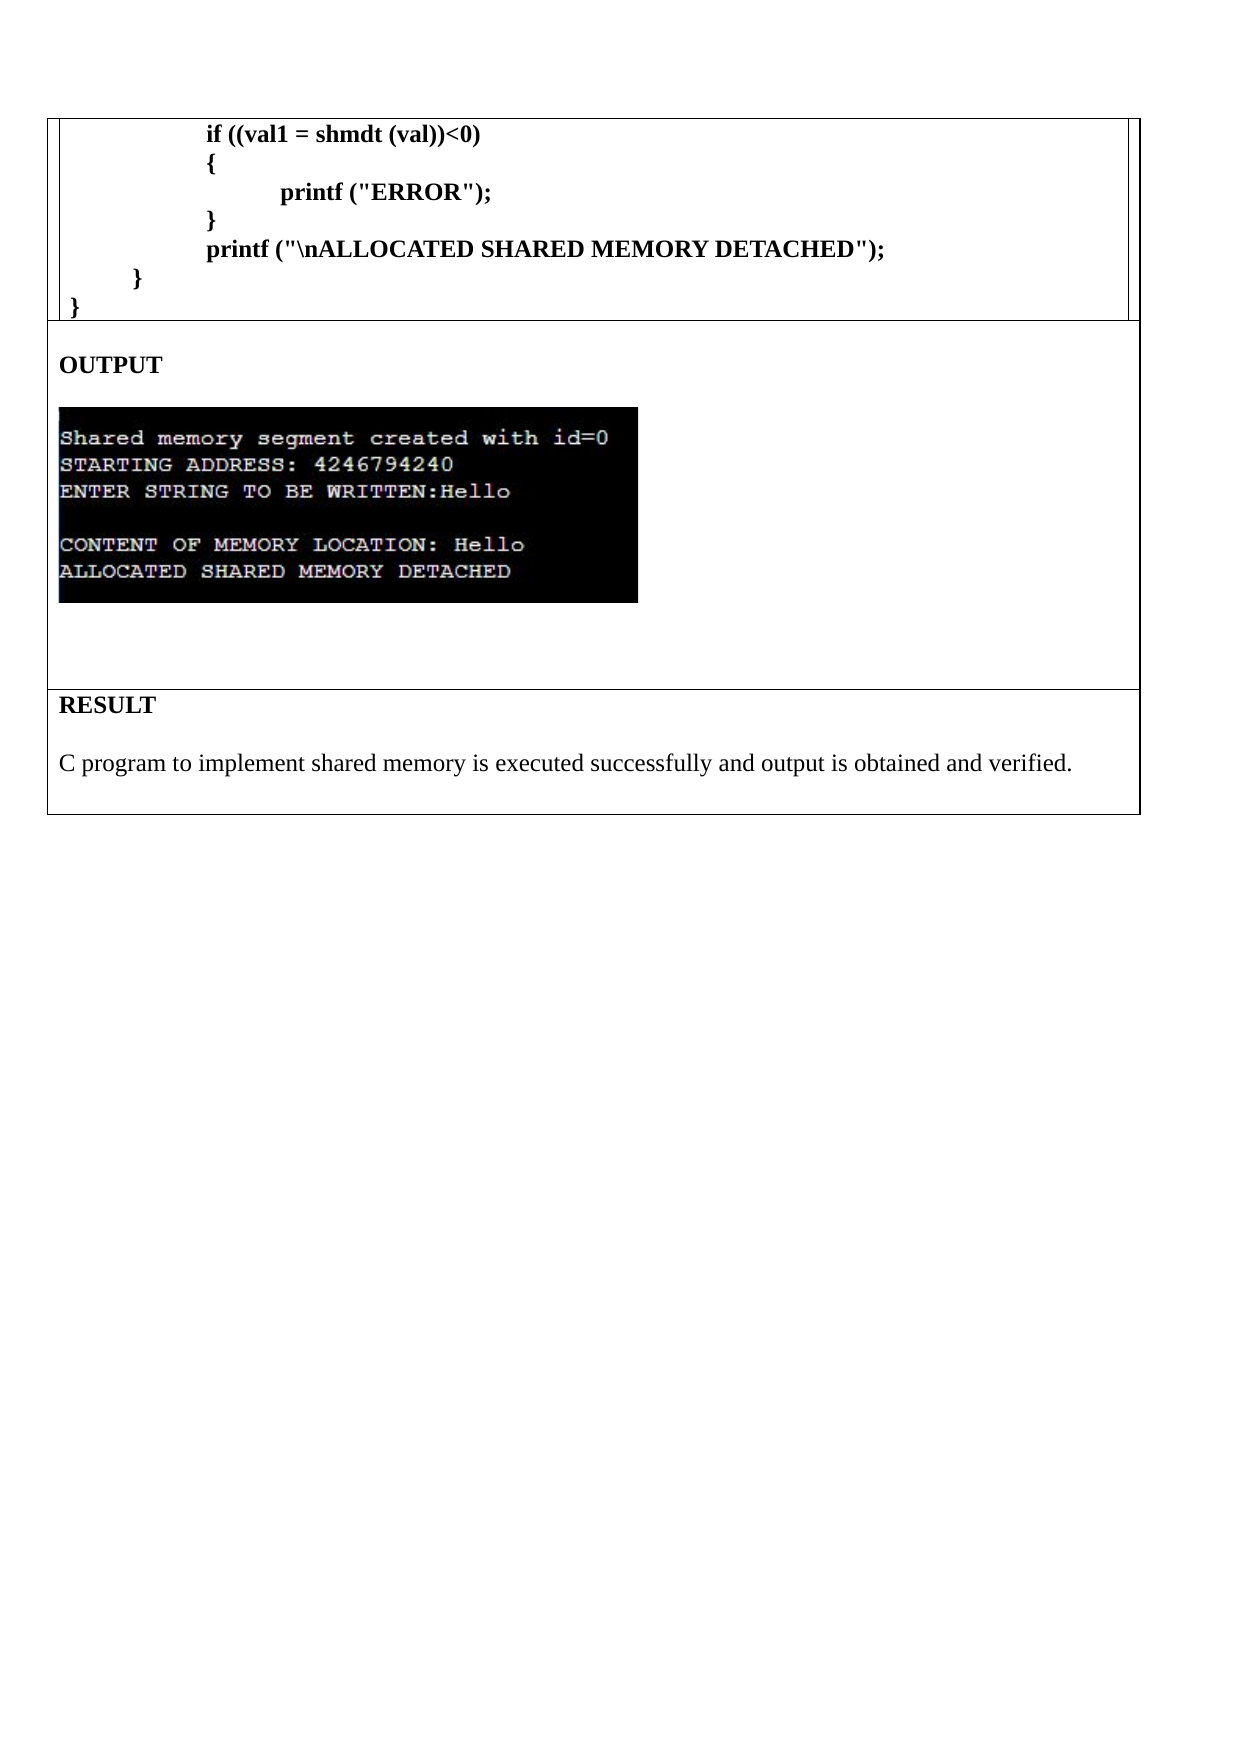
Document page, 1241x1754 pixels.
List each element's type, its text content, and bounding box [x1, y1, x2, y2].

table_cell RESULT C program to implement shared memory is executed successfully and output is obtained and verified. [48, 690, 1139, 814]
picture [58, 407, 639, 603]
table_cell if ((val1 = shmdt (val))<0) { printf ("ERROR"); } printf ("\nALLOCATED SHARED MEMORY DETACHED"); } } [60, 119, 1128, 320]
table_cell OUTPUT [48, 321, 1139, 689]
